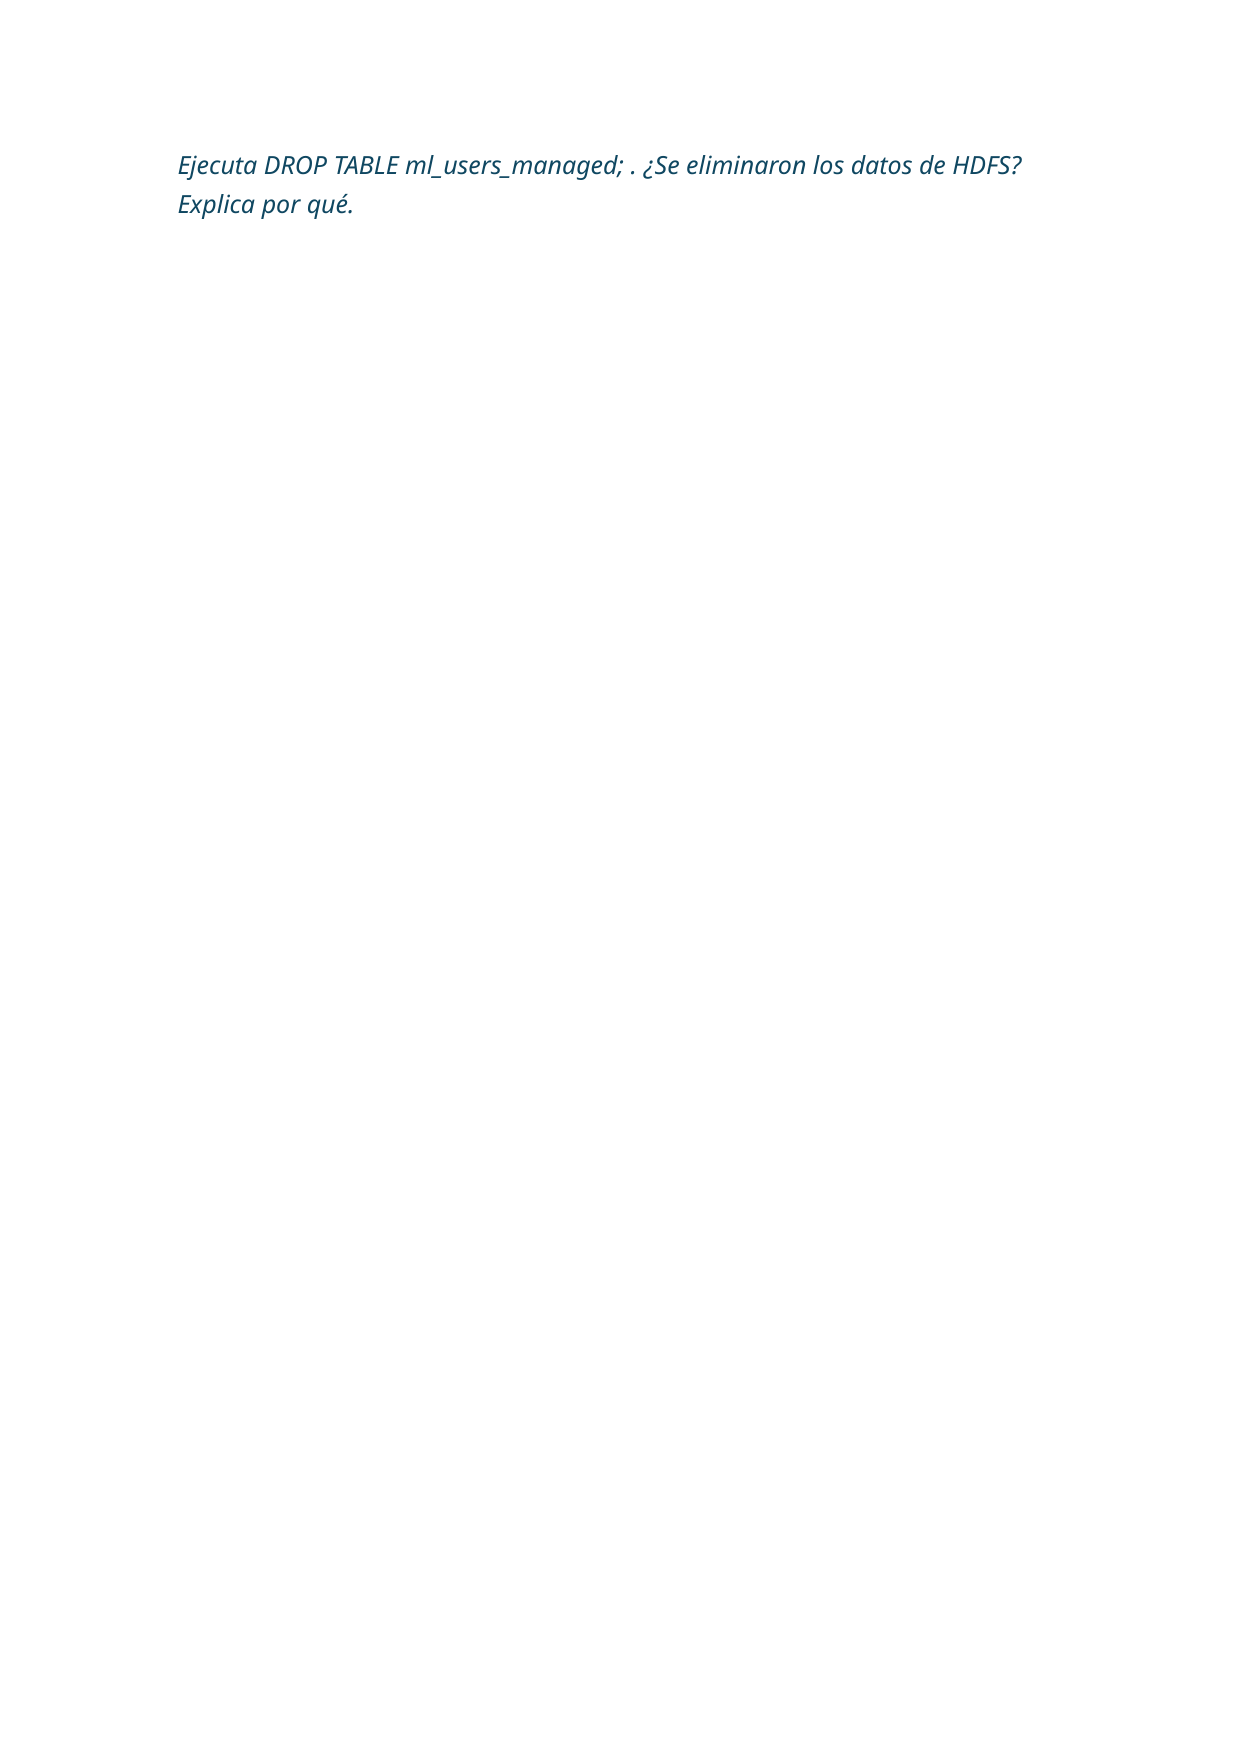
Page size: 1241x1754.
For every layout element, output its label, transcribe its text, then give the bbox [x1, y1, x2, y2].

subtitle Ejecuta DROP TABLE ml_users_managed; . ¿Se eliminaron los datos de HDFS? Explica por qué. [177, 148, 1063, 221]
